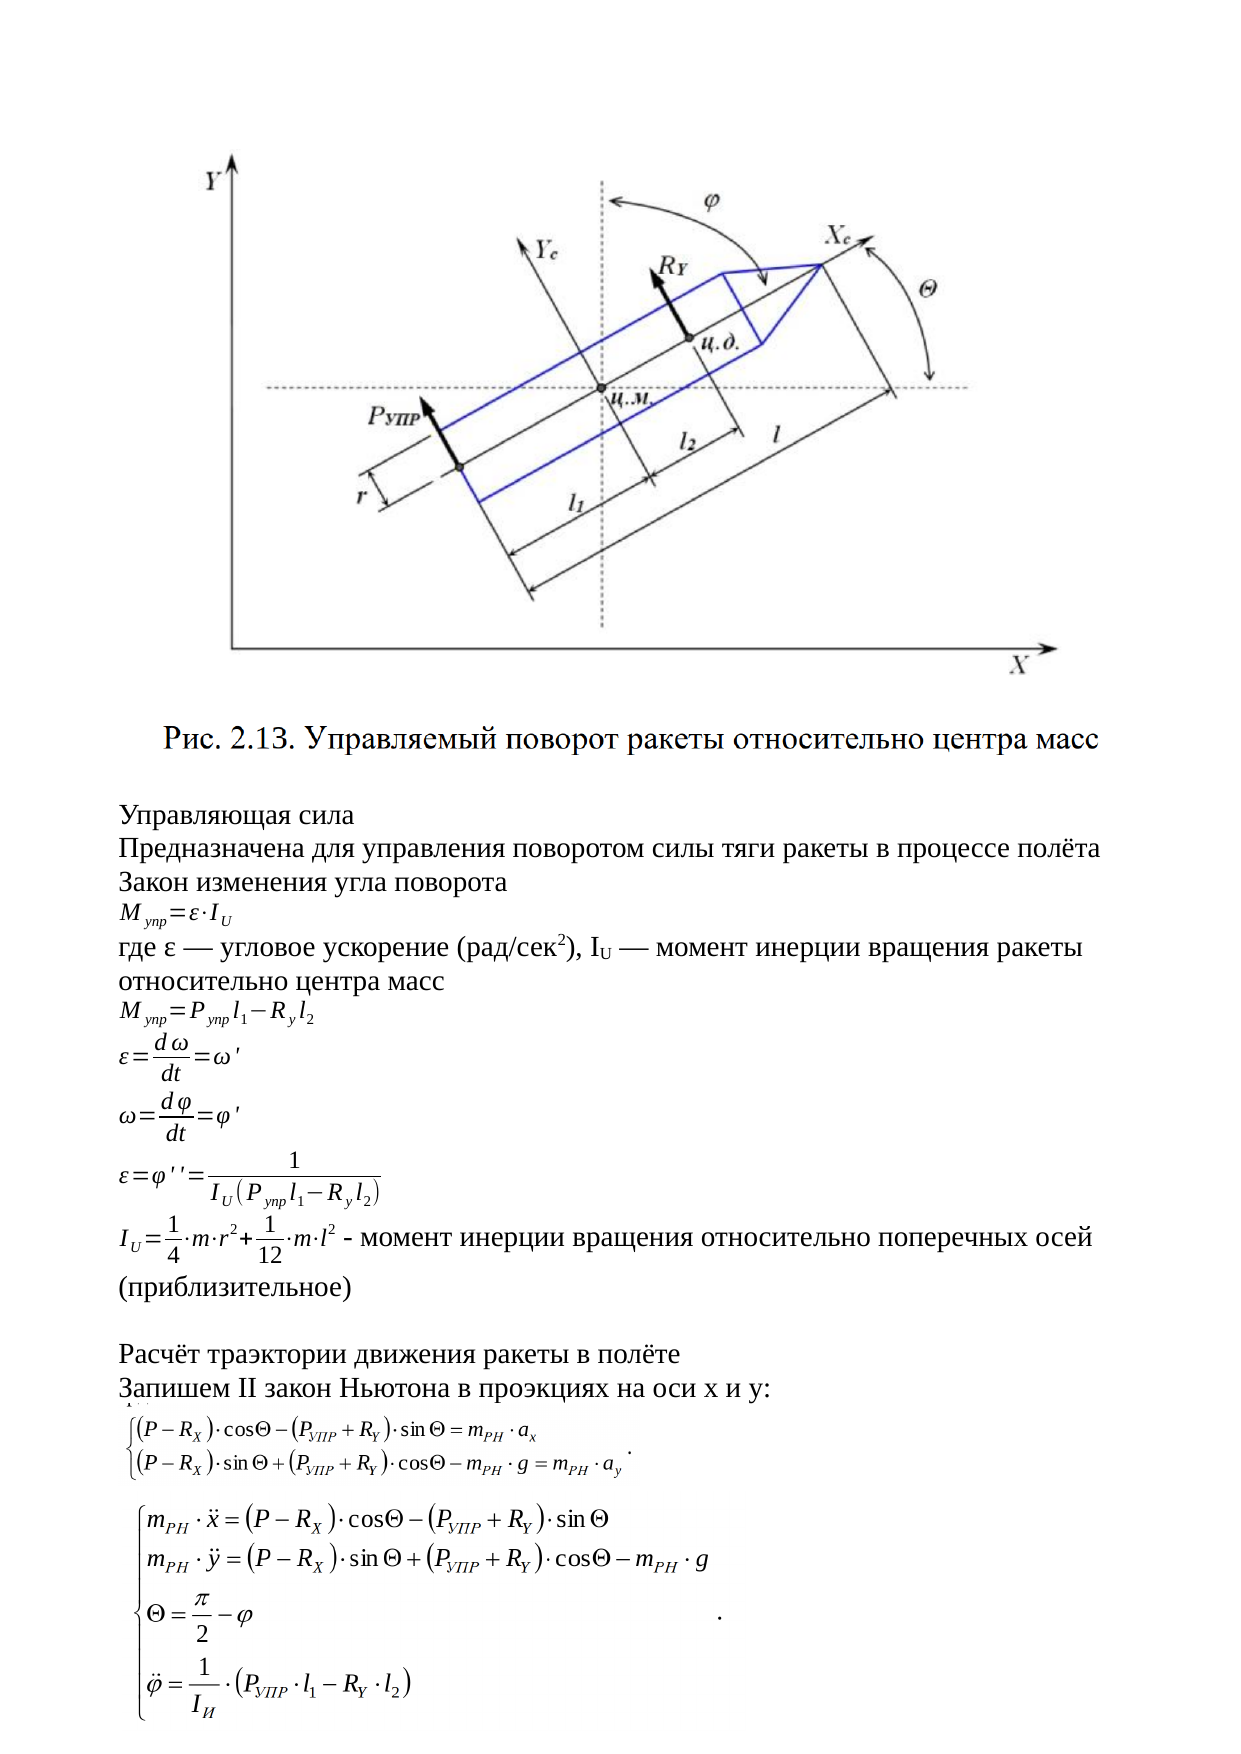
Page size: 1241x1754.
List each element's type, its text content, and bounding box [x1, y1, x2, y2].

text где ε — угловое ускорение (рад/сек2), IU — момент инерции вращения ракеты относительно центра масс [118, 929, 1122, 996]
picture [118, 1403, 640, 1486]
text Запишем II закон Ньютона в проэкциях на оси x и y: [118, 1370, 1122, 1403]
text Управляющая сила [118, 797, 1122, 831]
text - момент инерции вращения относительно поперечных осей (приблизительное) [118, 1210, 1122, 1303]
text Закон изменения угла поворота [118, 864, 1122, 898]
text Расчёт траэктории движения ракеты в полёте [118, 1336, 1122, 1370]
picture [122, 1491, 746, 1731]
picture [118, 118, 1123, 764]
text Предназначена для управления поворотом силы тяги ракеты в процессе полёта [118, 831, 1122, 864]
